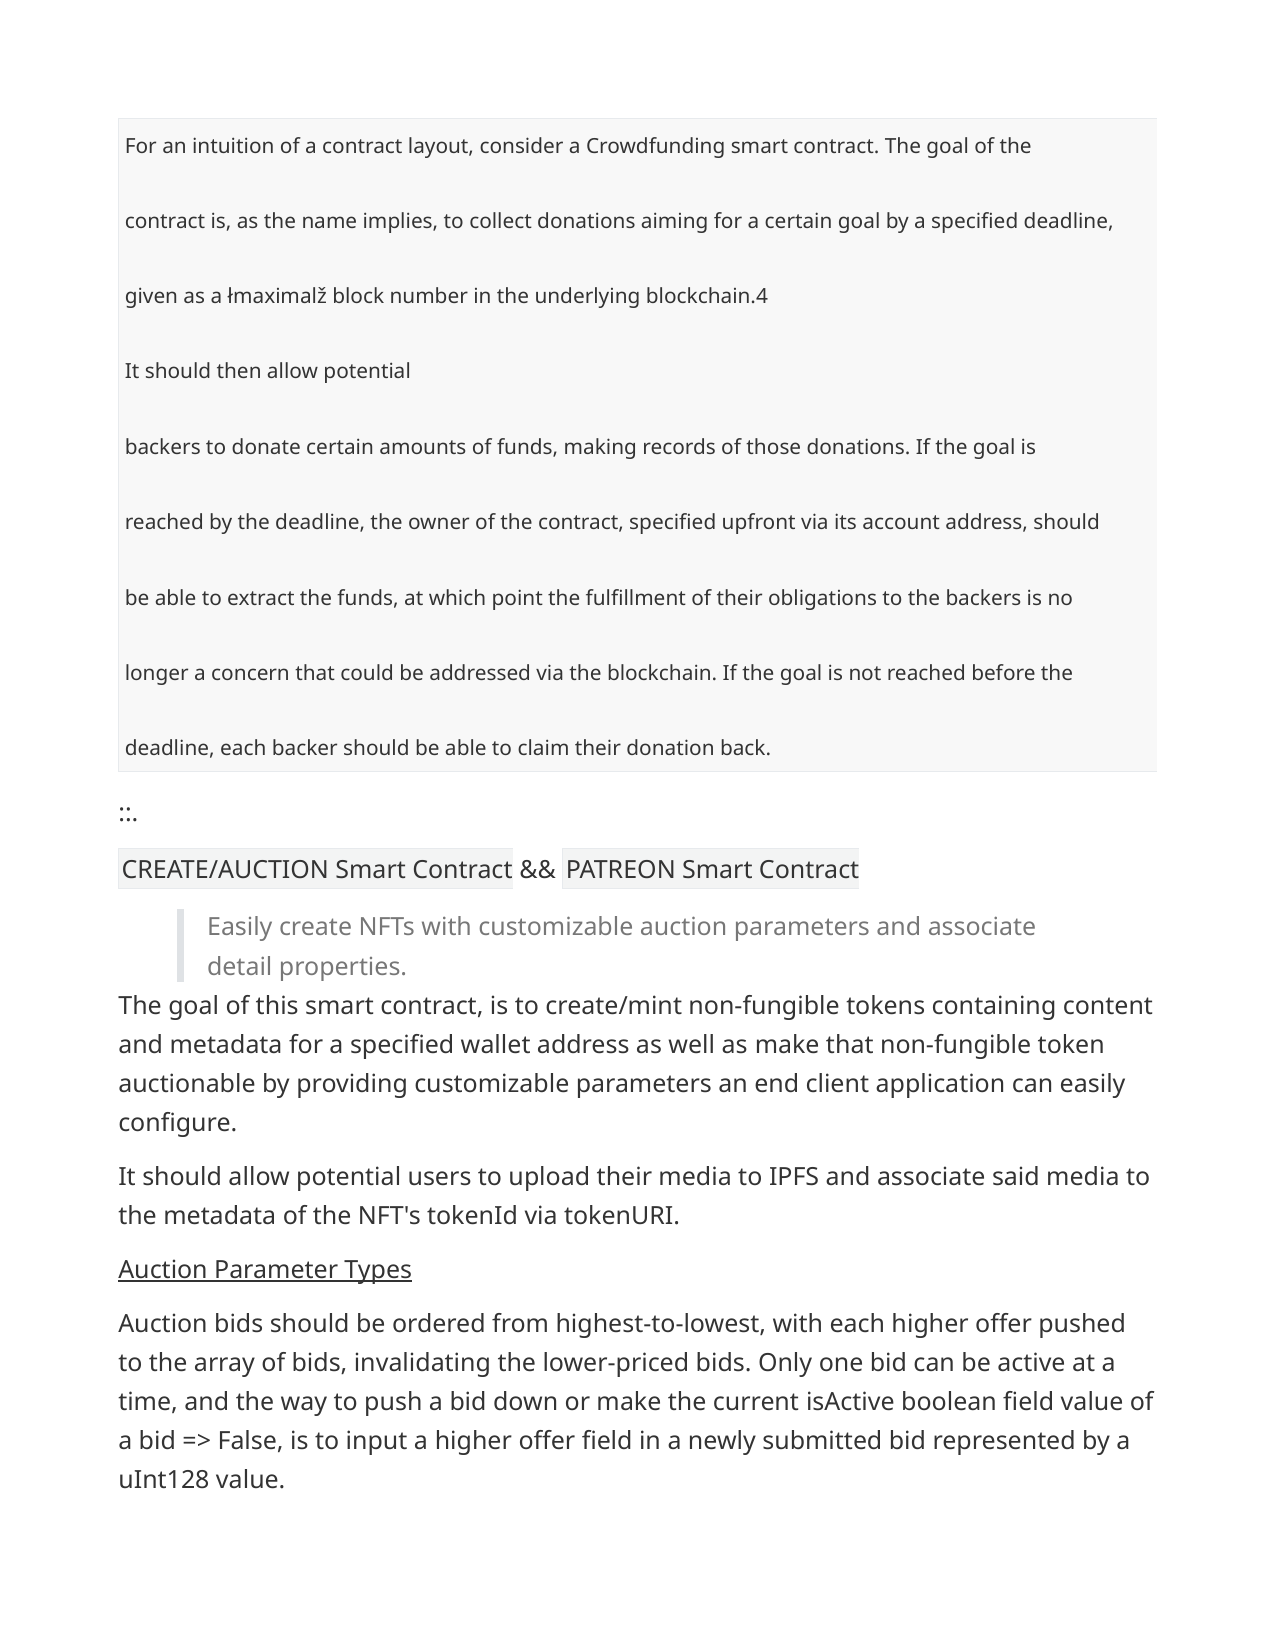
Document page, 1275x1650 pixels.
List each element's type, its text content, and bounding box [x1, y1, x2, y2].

text Auction Parameter Types [118, 1251, 1157, 1286]
text given as a łmaximalž block number in the underlying blockchain.4 [119, 269, 1157, 310]
text Auction bids should be ordered from highest-to-lowest, with each higher offer pushed to the array of bids, invalidating the lower-priced bids. Only one bid can be active at a time, and the way to push a bid down or make the current isActive boolean field value of a bid => False, is to input a higher offer field in a newly submitted bid represented by a uInt128 value. [118, 1305, 1157, 1496]
text For an intuition of a contract layout, consider a Crowdfunding smart contract. The goal of the [119, 119, 1157, 159]
text deadline, each backer should be able to claim their donation back. [119, 721, 1157, 771]
text longer a concern that could be addressed via the blockchain. If the goal is not reached before the [119, 645, 1157, 686]
text The goal of this smart contract, is to create/mint non-fungible tokens containing content and metadata for a specified wallet address as well as make that non-fungible token auctionable by providing customizable parameters an end client application can easily configure. [118, 987, 1157, 1139]
text ::. [118, 794, 1157, 829]
text Easily create NFTs with customizable auction parameters and associate detail properties. [184, 909, 1098, 982]
text CREATE/AUCTION Smart Contract && [119, 848, 562, 888]
text contract is, as the name implies, to collect donations aiming for a certain goal by a specified deadline, [119, 193, 1157, 234]
text It should then allow potential [119, 344, 1157, 385]
text backers to donate certain amounts of funds, making records of those donations. If the goal is [119, 419, 1157, 460]
text PATREON Smart Contract [563, 848, 1157, 888]
text It should allow potential users to upload their media to IPFS and associate said media to the metadata of the NFT's tokenId via tokenURI. [118, 1158, 1157, 1232]
text be able to extract the funds, at which point the fulfillment of their obligations to the backers is no [119, 570, 1157, 611]
text reached by the deadline, the owner of the contract, specified upfront via its account address, should [119, 495, 1157, 536]
